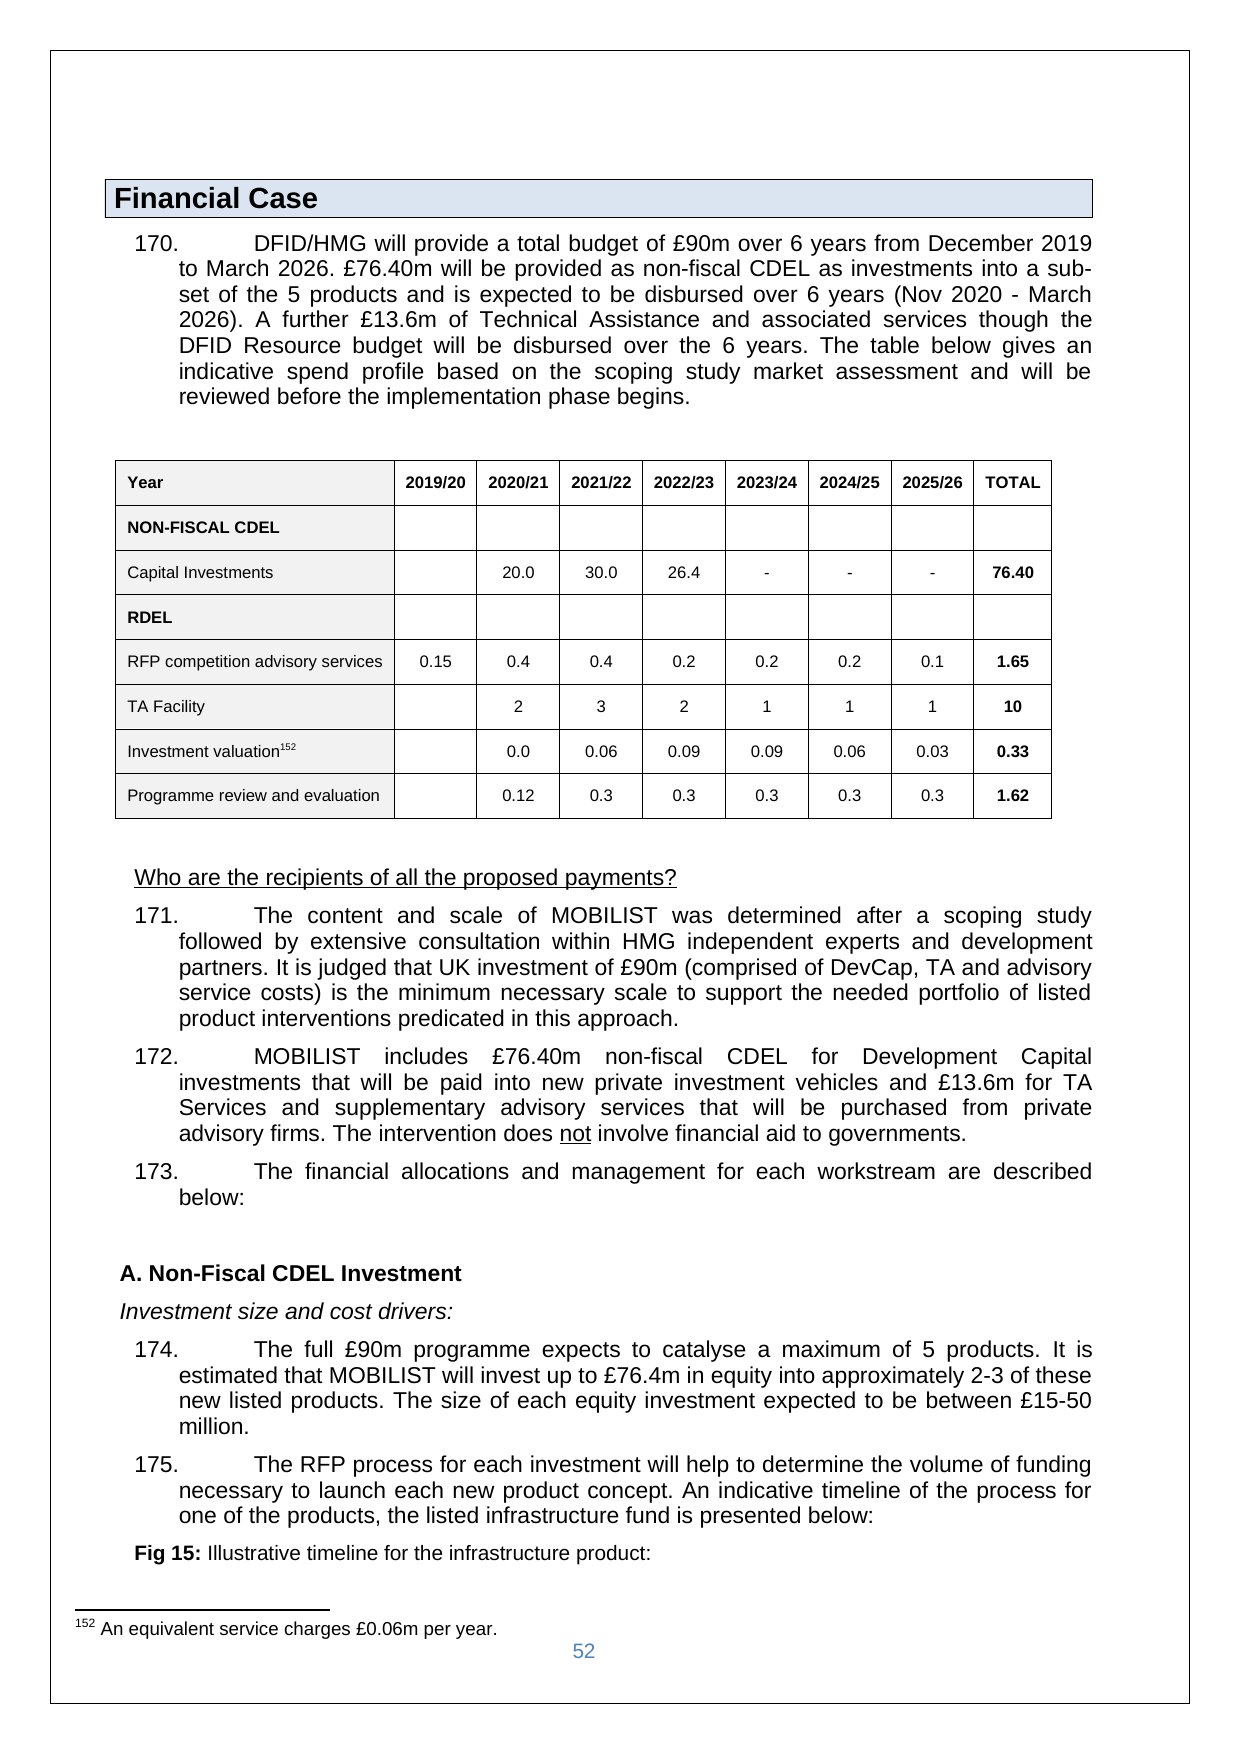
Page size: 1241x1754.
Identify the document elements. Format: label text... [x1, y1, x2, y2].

text Fig 15: Illustrative timeline for the infrastructure product: [82, 1541, 1093, 1564]
table_cell - [726, 551, 808, 594]
text Who are the recipients of all the proposed payments? [75, 865, 1093, 890]
table_cell 2 [643, 685, 725, 728]
table_cell 76.40 [974, 551, 1051, 594]
table_cell 0.4 [477, 640, 559, 684]
table_cell [892, 595, 973, 639]
table_cell [395, 506, 476, 550]
table_cell 0.06 [809, 730, 891, 773]
table_cell [560, 595, 642, 639]
list The financial allocations and management for each workstream are described below: [134, 1158, 1093, 1210]
table_cell 0.2 [809, 640, 891, 684]
table_cell 1 [892, 685, 973, 728]
list DFID/HMG will provide a total budget of £90m over 6 years from December 2019 to March 2026. £76.40m will be provided as non-fiscal CDEL as investments into a sub-set of the 5 products and is expected to be disbursed over 6 years (Nov 2020 - March 2026). A further £13.6m of Technical Assistance and associated services though the DFID Resource budget will be disbursed over the 6 years. The table below gives an indicative spend profile based on the scoping study market assessment and will be reviewed before the implementation phase begins. [134, 230, 1093, 410]
table_cell Capital Investments [116, 551, 394, 594]
text Investment size and cost drivers: [75, 1298, 1093, 1324]
table_cell 26.4 [643, 551, 725, 594]
table_cell 1 [726, 685, 808, 728]
table_cell 1 [809, 685, 891, 728]
table_cell - [809, 551, 891, 594]
table_cell Programme review and evaluation [116, 774, 394, 818]
table_cell [477, 506, 559, 550]
list The RFP process for each investment will help to determine the volume of funding necessary to launch each new product concept. An indicative timeline of the process for one of the products, the listed infrastructure fund is presented below: [134, 1452, 1093, 1528]
table_cell [643, 595, 725, 639]
table_cell 2 [477, 685, 559, 728]
table_cell 0.4 [560, 640, 642, 684]
table_cell NON-FISCAL CDEL [116, 506, 394, 550]
table_cell 10 [974, 685, 1051, 728]
table_header 2025/26 [892, 461, 973, 505]
table_cell - [892, 551, 973, 594]
table_cell 30.0 [560, 551, 642, 594]
table_cell [395, 551, 476, 594]
table_cell 0.3 [643, 774, 725, 818]
table_cell RDEL [116, 595, 394, 639]
table_cell 1.62 [974, 774, 1051, 818]
table_cell [892, 506, 973, 550]
table_header TOTAL [974, 461, 1051, 505]
table_cell TA Facility [116, 685, 394, 728]
table_header 2023/24 [726, 461, 808, 505]
table_cell 0.1 [892, 640, 973, 684]
table_cell 0.3 [892, 774, 973, 818]
table_cell 0.3 [809, 774, 891, 818]
subtitle Financial Case [106, 180, 1092, 217]
table_header 2024/25 [809, 461, 891, 505]
table_cell [809, 506, 891, 550]
table_header 2021/22 [560, 461, 642, 505]
table_cell [477, 595, 559, 639]
table_cell 0.15 [395, 640, 476, 684]
table_cell [726, 506, 808, 550]
table_cell 0.33 [974, 730, 1051, 773]
table_cell RFP competition advisory services [116, 640, 394, 684]
table_cell [726, 595, 808, 639]
table_cell 0.03 [892, 730, 973, 773]
table_cell 0.2 [643, 640, 725, 684]
table_cell 0.09 [726, 730, 808, 773]
table_cell 0.3 [560, 774, 642, 818]
table_header 2022/23 [643, 461, 725, 505]
table_cell [560, 506, 642, 550]
table_cell [395, 774, 476, 818]
table_cell 1.65 [974, 640, 1051, 684]
table_cell [974, 506, 1051, 550]
table_cell 20.0 [477, 551, 559, 594]
table_cell 0.09 [643, 730, 725, 773]
table_cell 0.3 [726, 774, 808, 818]
table_header 2019/20 [395, 461, 476, 505]
table_cell 0.2 [726, 640, 808, 684]
table_header 2020/21 [477, 461, 559, 505]
table_cell [643, 506, 725, 550]
list MOBILIST includes £76.40m non-fiscal CDEL for Development Capital investments that will be paid into new private investment vehicles and £13.6m for TA Services and supplementary advisory services that will be purchased from private advisory firms. The intervention does not involve financial aid to governments. [134, 1043, 1093, 1146]
table_cell [395, 730, 476, 773]
table_cell 0.06 [560, 730, 642, 773]
table_header Year [116, 461, 394, 505]
table_cell 3 [560, 685, 642, 728]
table_cell [809, 595, 891, 639]
list The content and scale of MOBILIST was determined after a scoping study followed by extensive consultation within HMG independent experts and development partners. It is judged that UK investment of £90m (comprised of DevCap, TA and advisory service costs) is the minimum necessary scale to support the needed portfolio of listed product interventions predicated in this approach. [134, 903, 1093, 1031]
table_cell [395, 685, 476, 728]
table_cell [974, 595, 1051, 639]
list A. Non-Fiscal CDEL Investment [119, 1260, 1093, 1286]
table_cell 0.0 [477, 730, 559, 773]
list The full £90m programme expects to catalyse a maximum of 5 products. It is estimated that MOBILIST will invest up to £76.4m in equity into approximately 2-3 of these new listed products. The size of each equity investment expected to be between £15-50 million. [134, 1337, 1093, 1439]
table_cell Investment valuation [116, 730, 394, 773]
table_cell 0.12 [477, 774, 559, 818]
table_cell [395, 595, 476, 639]
